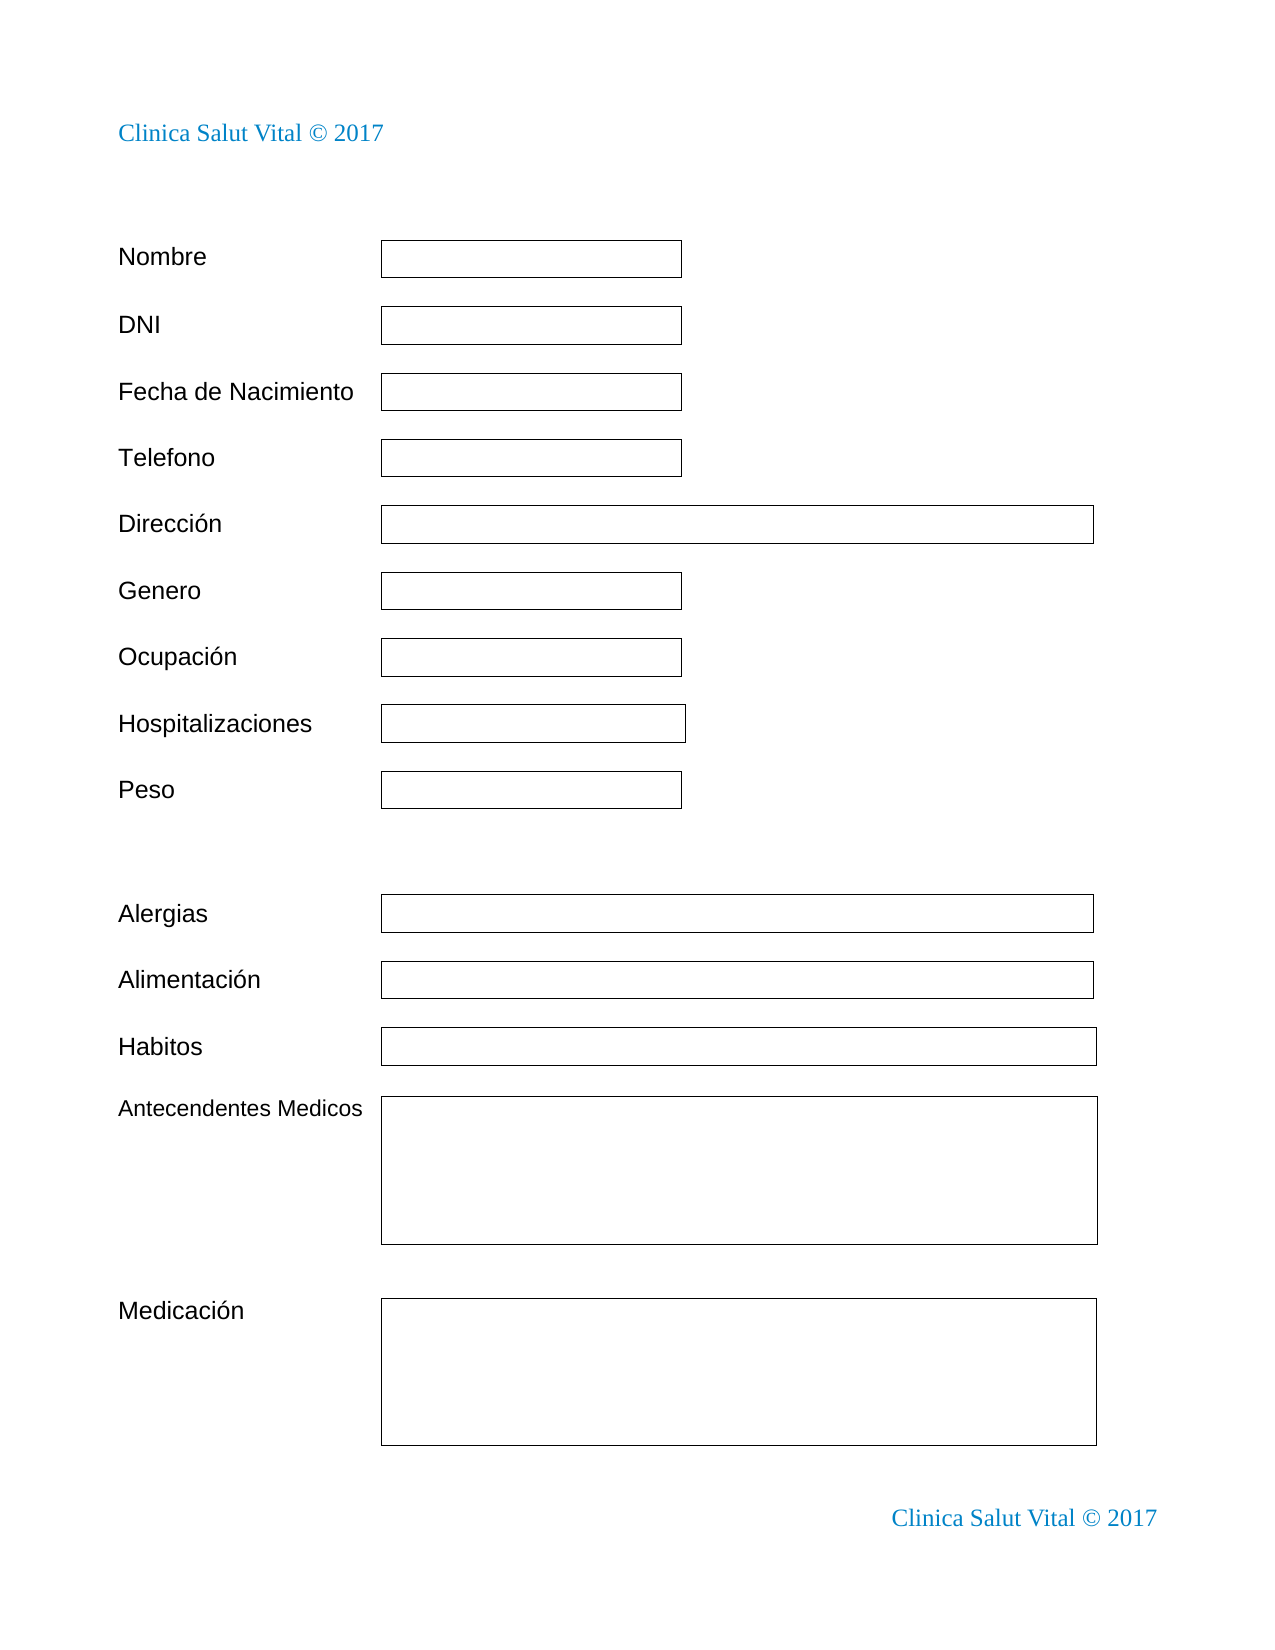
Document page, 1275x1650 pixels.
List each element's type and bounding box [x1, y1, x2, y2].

picture [1083, 1510, 1100, 1526]
picture [309, 125, 326, 141]
picture [631, 818, 644, 832]
